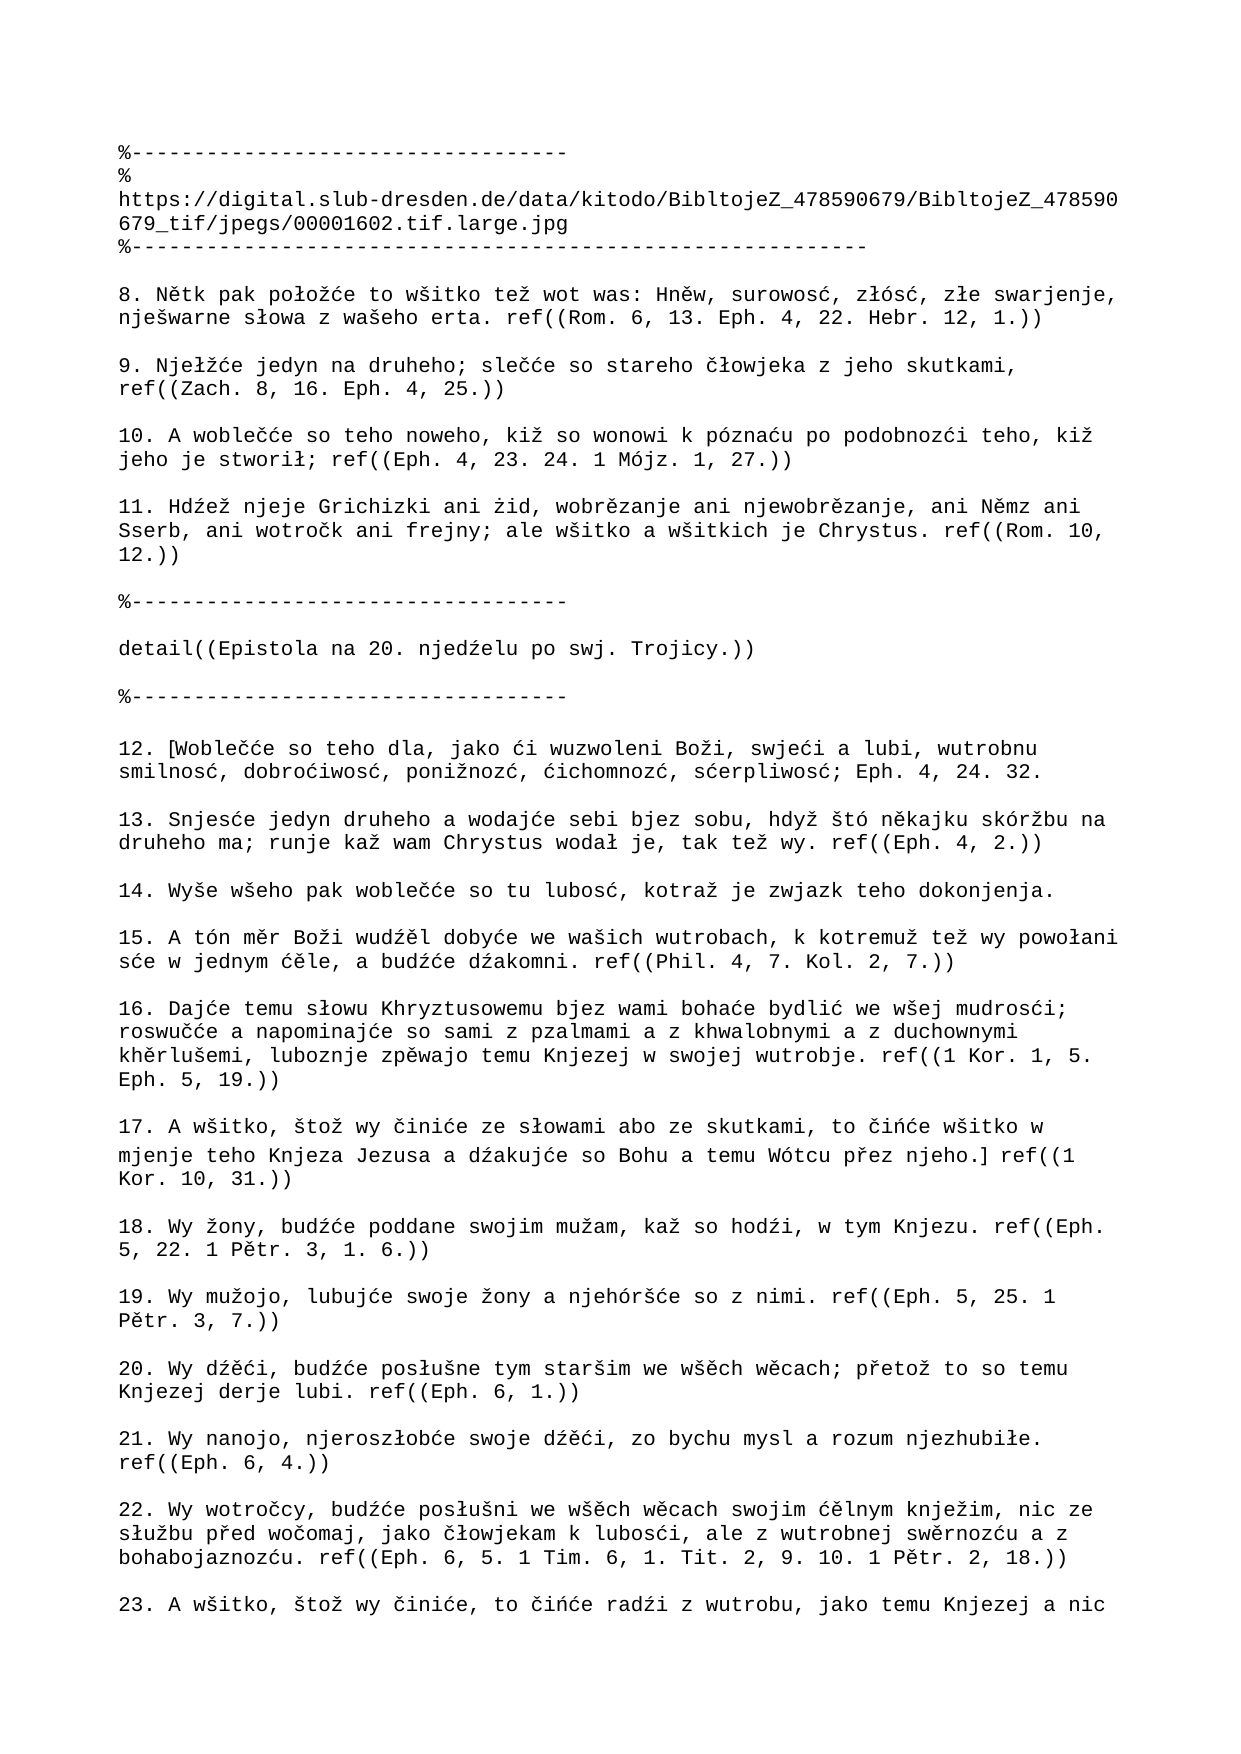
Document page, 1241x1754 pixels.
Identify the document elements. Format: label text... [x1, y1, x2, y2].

text 17. A wšitko, štož wy činiće ze słowami abo ze skutkami, to čińće wšitko w mjenje teho Knjeza Jezusa a dźakujće so Bohu a temu Wótcu přez njeho.] ref((1 Kor. 10, 31.)) [118, 1116, 1122, 1192]
text detail((Epistola na 20. njedźelu po swj. Trojicy.)) [118, 638, 1122, 662]
text %----------------------------------- [118, 686, 1122, 709]
text 11. Hdźež njeje Grichizki ani żid, wobrězanje ani njewobrězanje, ani Němz ani Sserb, ani wotročk ani frejny; ale wšitko a wšitkich je Chrystus. ref((Rom. 10, 12.)) [118, 496, 1122, 567]
text 10. A woblečće so teho noweho, kiž so wonowi k póznaću po podobnozći teho, kiž jeho je stworił; ref((Eph. 4, 23. 24. 1 Mójz. 1, 27.)) [118, 426, 1122, 473]
text 23. A wšitko, štož wy činiće, to čińće radźi z wutrobu, jako temu Knjezej a nic [118, 1594, 1122, 1618]
text 13. Snjesće jedyn druheho a wodajće sebi bjez sobu, hdyž štó někajku skóržbu na druheho ma; runje kaž wam Chrystus wodał je, tak tež wy. ref((Eph. 4, 2.)) [118, 809, 1122, 856]
text 18. Wy žony, budźće poddane swojim mužam, kaž so hodźi, w tym Knjezu. ref((Eph. 5, 22. 1 Pětr. 3, 1. 6.)) [118, 1216, 1122, 1263]
text 16. Dajće temu słowu Khryztusowemu bjez wami bohaće bydlić we wšej mudrosći; roswučće a napominajće so sami z pzalmami a z khwalobnymi a z duchownymi khěrlušemi, luboznje zpěwajo temu Knjezej w swojej wutrobje. ref((1 Kor. 1, 5. Eph. 5, 19.)) [118, 998, 1122, 1092]
text 19. Wy mužojo, lubujće swoje žony a njehóršće so z nimi. ref((Eph. 5, 25. 1 Pětr. 3, 7.)) [118, 1287, 1122, 1334]
text % https://digital.slub-dresden.de/data/kitodo/BibltojeZ_478590679/BibltojeZ_478590679_tif/jpegs/00001602.tif.large.jpg [118, 165, 1122, 236]
text 14. Wyše wšeho pak woblečće so tu lubosć, kotraž je zwjazk teho dokonjenja. [118, 880, 1122, 903]
text 20. Wy dźěći, budźće posłušne tym staršim we wšěch wěcach; přetož to so temu Knjezej derje lubi. ref((Eph. 6, 1.)) [118, 1357, 1122, 1405]
text %----------------------------------------------------------- [118, 236, 1122, 260]
text 9. Njełžće jedyn na druheho; slečće so stareho čłowjeka z jeho skutkami, ref((Zach. 8, 16. Eph. 4, 25.)) [118, 354, 1122, 402]
text 12. [Woblečće so teho dla, jako ći wuzwoleni Boži, swjeći a lubi, wutrobnu smilnosć, dobroćiwosć, ponižnozć, ćichomnozć, sćerpliwosć; Eph. 4, 24. 32. [118, 733, 1122, 785]
text %----------------------------------- [118, 142, 1122, 165]
text 8. Nětk pak połožće to wšitko tež wot was: Hněw, surowosć, złósć, złe swarjenje, nješwarne słowa z wašeho erta. ref((Rom. 6, 13. Eph. 4, 22. Hebr. 12, 1.)) [118, 284, 1122, 331]
text %----------------------------------- [118, 591, 1122, 615]
text 15. A tón měr Boži wudźěl dobyće we wašich wutrobach, k kotremuž tež wy powołani sće w jednym ćěle, a budźće dźakomni. ref((Phil. 4, 7. Kol. 2, 7.)) [118, 927, 1122, 974]
text 21. Wy nanojo, njeroszłobće swoje dźěći, zo bychu mysl a rozum njezhubiłe. ref((Eph. 6, 4.)) [118, 1428, 1122, 1476]
text 22. Wy wotročcy, budźće posłušni we wšěch wěcach swojim ćělnym knježim, nic ze słužbu před wočomaj, jako čłowjekam k lubosći, ale z wutrobnej swěrnozću a z bohabojaznozću. ref((Eph. 6, 5. 1 Tim. 6, 1. Tit. 2, 9. 10. 1 Pětr. 2, 18.)) [118, 1499, 1122, 1570]
